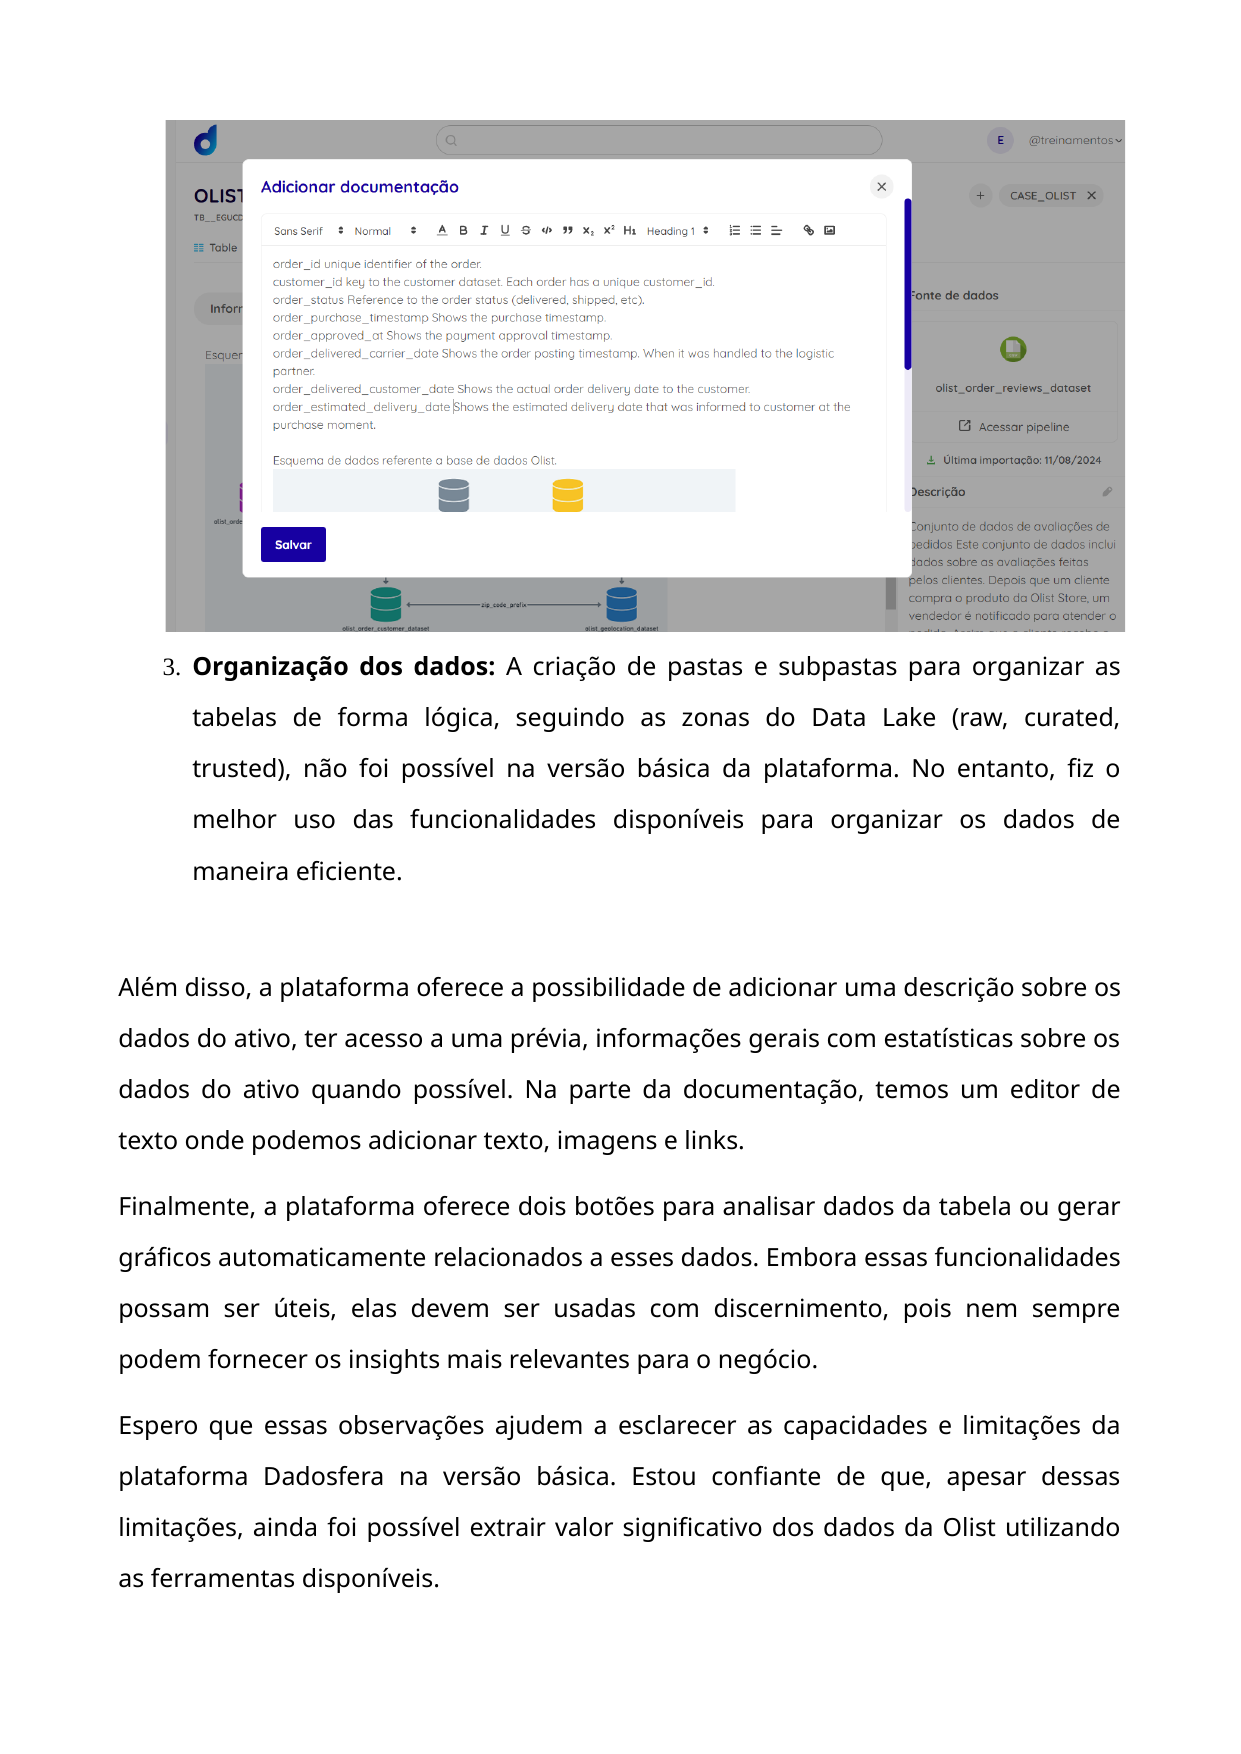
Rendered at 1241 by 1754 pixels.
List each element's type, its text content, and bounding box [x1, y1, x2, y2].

text Finalmente, a plataforma oferece dois botões para analisar dados da tabela ou gerar gráficos automaticamente relacionados a esses dados. Embora essas funcionalidades possam ser úteis, elas devem ser usadas com discernimento, pois nem sempre podem fornecer os insights mais relevantes para o negócio. [118, 1189, 1122, 1376]
list Organização dos dados: A criação de pastas e subpastas para organizar as tabelas de forma lógica, seguindo as zonas do Data Lake (raw, curated, trusted), não foi possível na versão básica da plataforma. No entanto, fiz o melhor uso das funcionalidades disponíveis para organizar os dados de maneira eficiente. [162, 118, 1122, 887]
picture [165, 120, 1126, 632]
text Além disso, a plataforma oferece a possibilidade de adicionar uma descrição sobre os dados do ativo, ter acesso a uma prévia, informações gerais com estatísticas sobre os dados do ativo quando possível. Na parte da documentação, temos um editor de texto onde podemos adicionar texto, imagens e links. [118, 970, 1122, 1157]
text Espero que essas observações ajudem a esclarecer as capacidades e limitações da plataforma Dadosfera na versão básica. Estou confiante de que, apesar dessas limitações, ainda foi possível extrair valor significativo dos dados da Olist utilizando as ferramentas disponíveis. [118, 1407, 1122, 1594]
